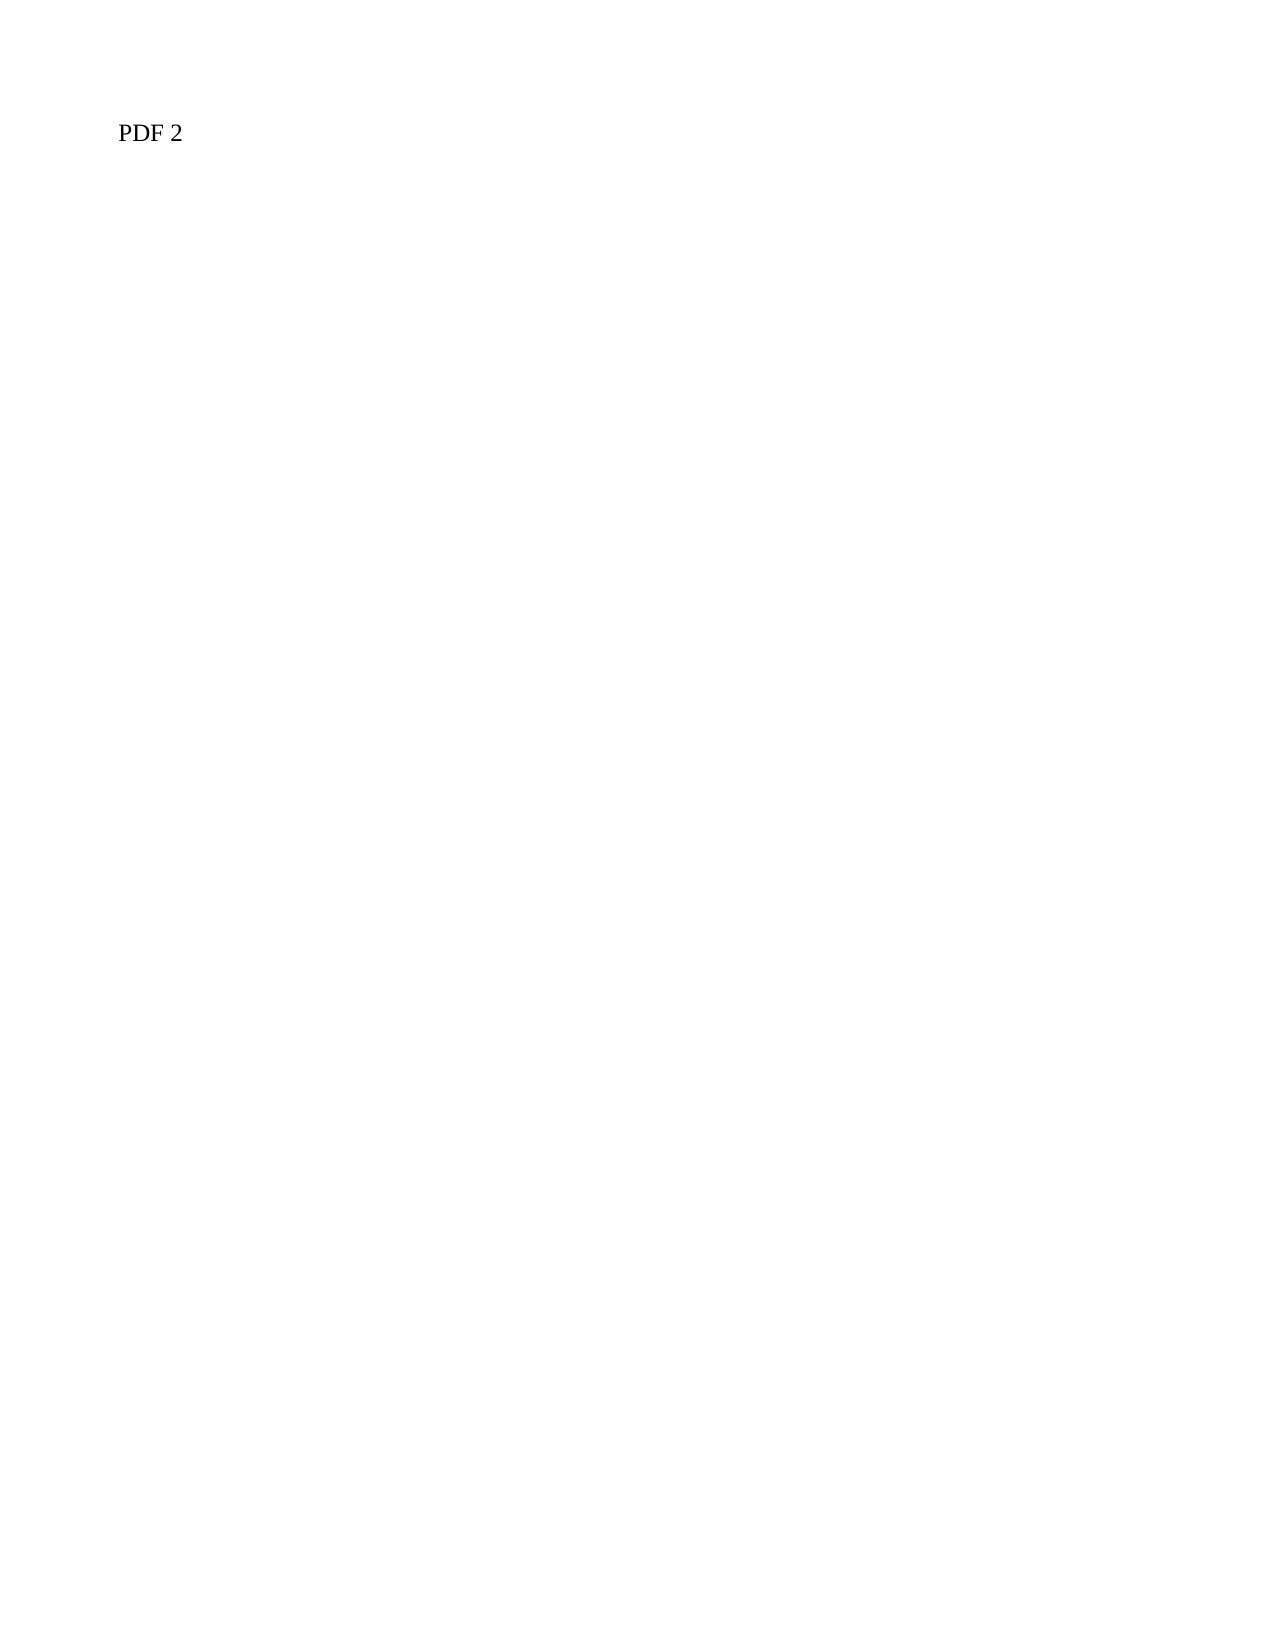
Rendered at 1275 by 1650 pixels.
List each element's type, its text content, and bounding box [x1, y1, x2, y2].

text PDF 2 [118, 118, 1157, 147]
